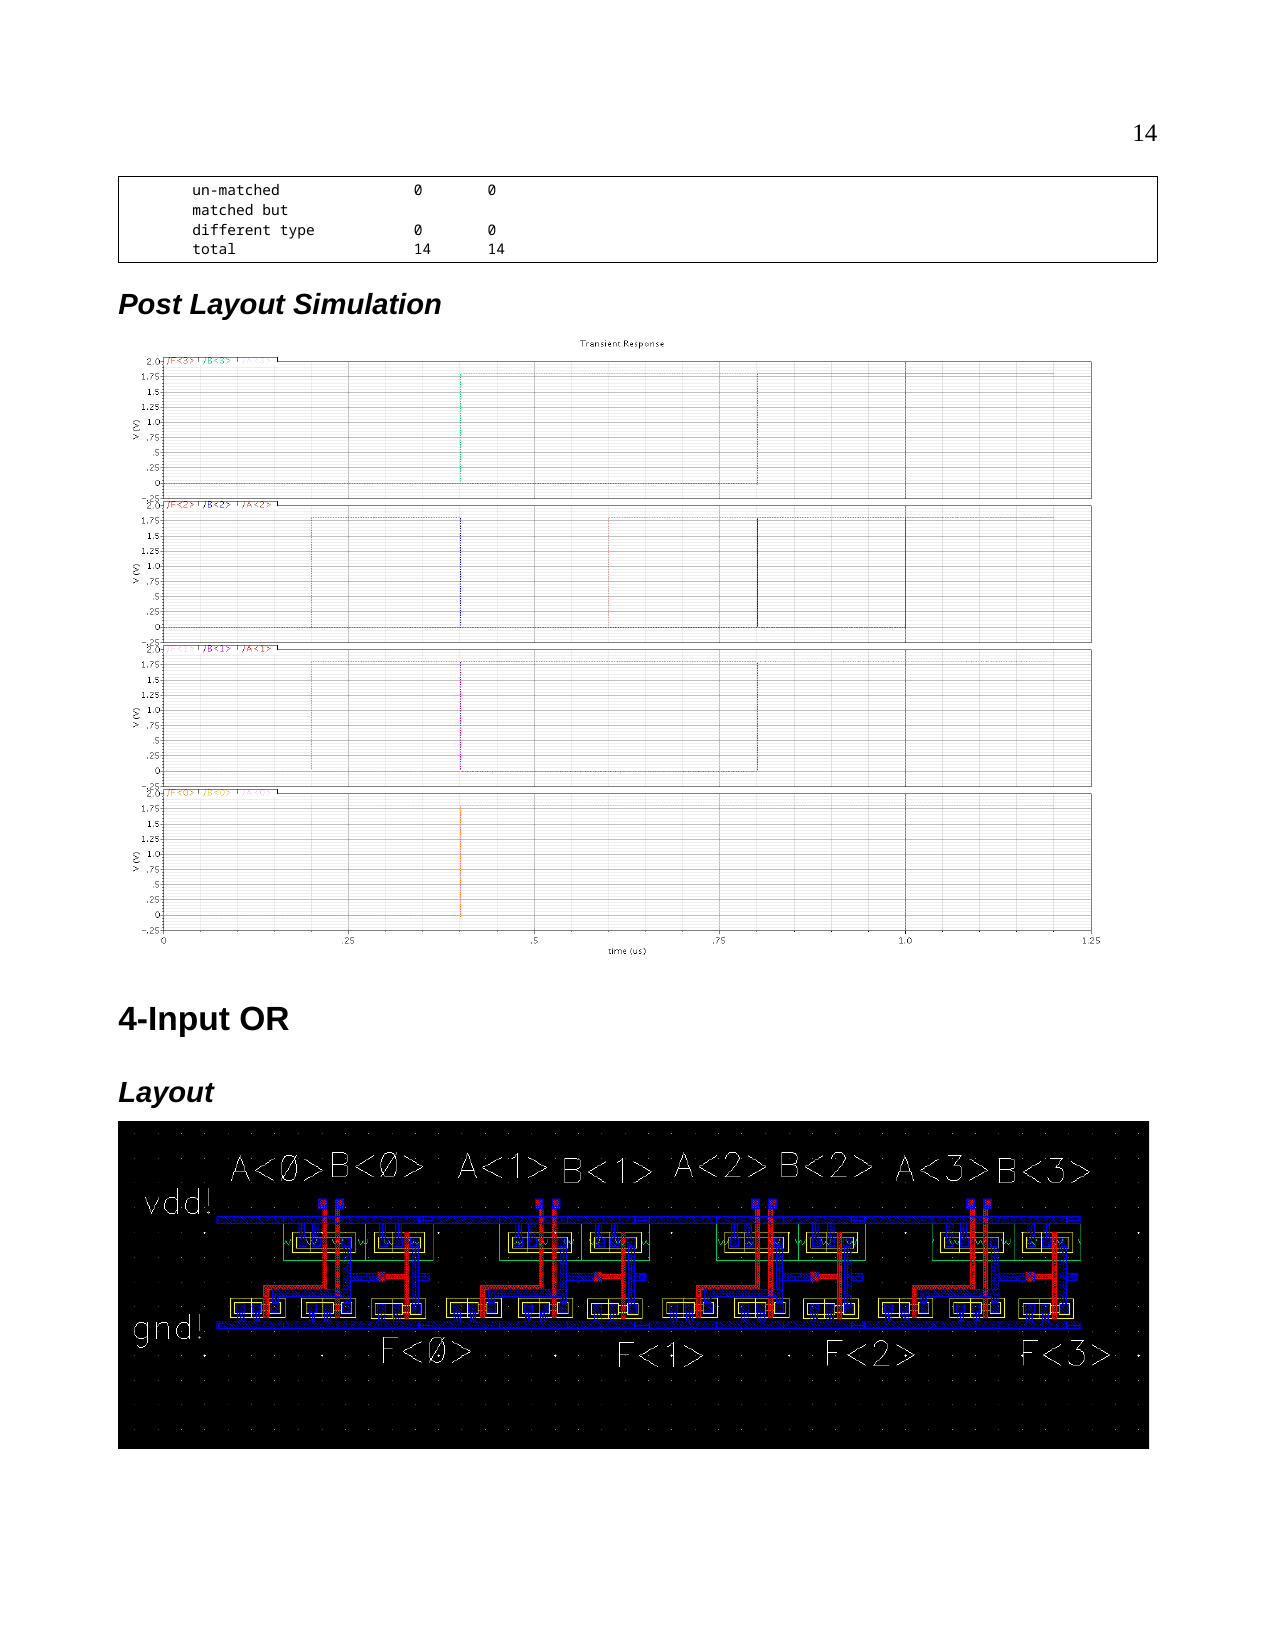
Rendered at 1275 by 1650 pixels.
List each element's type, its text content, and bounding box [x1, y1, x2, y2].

text total 14 14 [119, 236, 1157, 262]
subtitle Layout [118, 1075, 1157, 1109]
picture [118, 1121, 1150, 1449]
subtitle Post Layout Simulation [118, 287, 1157, 321]
text matched but [119, 196, 1157, 216]
text un-matched 0 0 [119, 177, 1157, 196]
text different type 0 0 [119, 216, 1157, 236]
picture [118, 333, 1122, 962]
subtitle 4-Input OR [118, 999, 1157, 1038]
